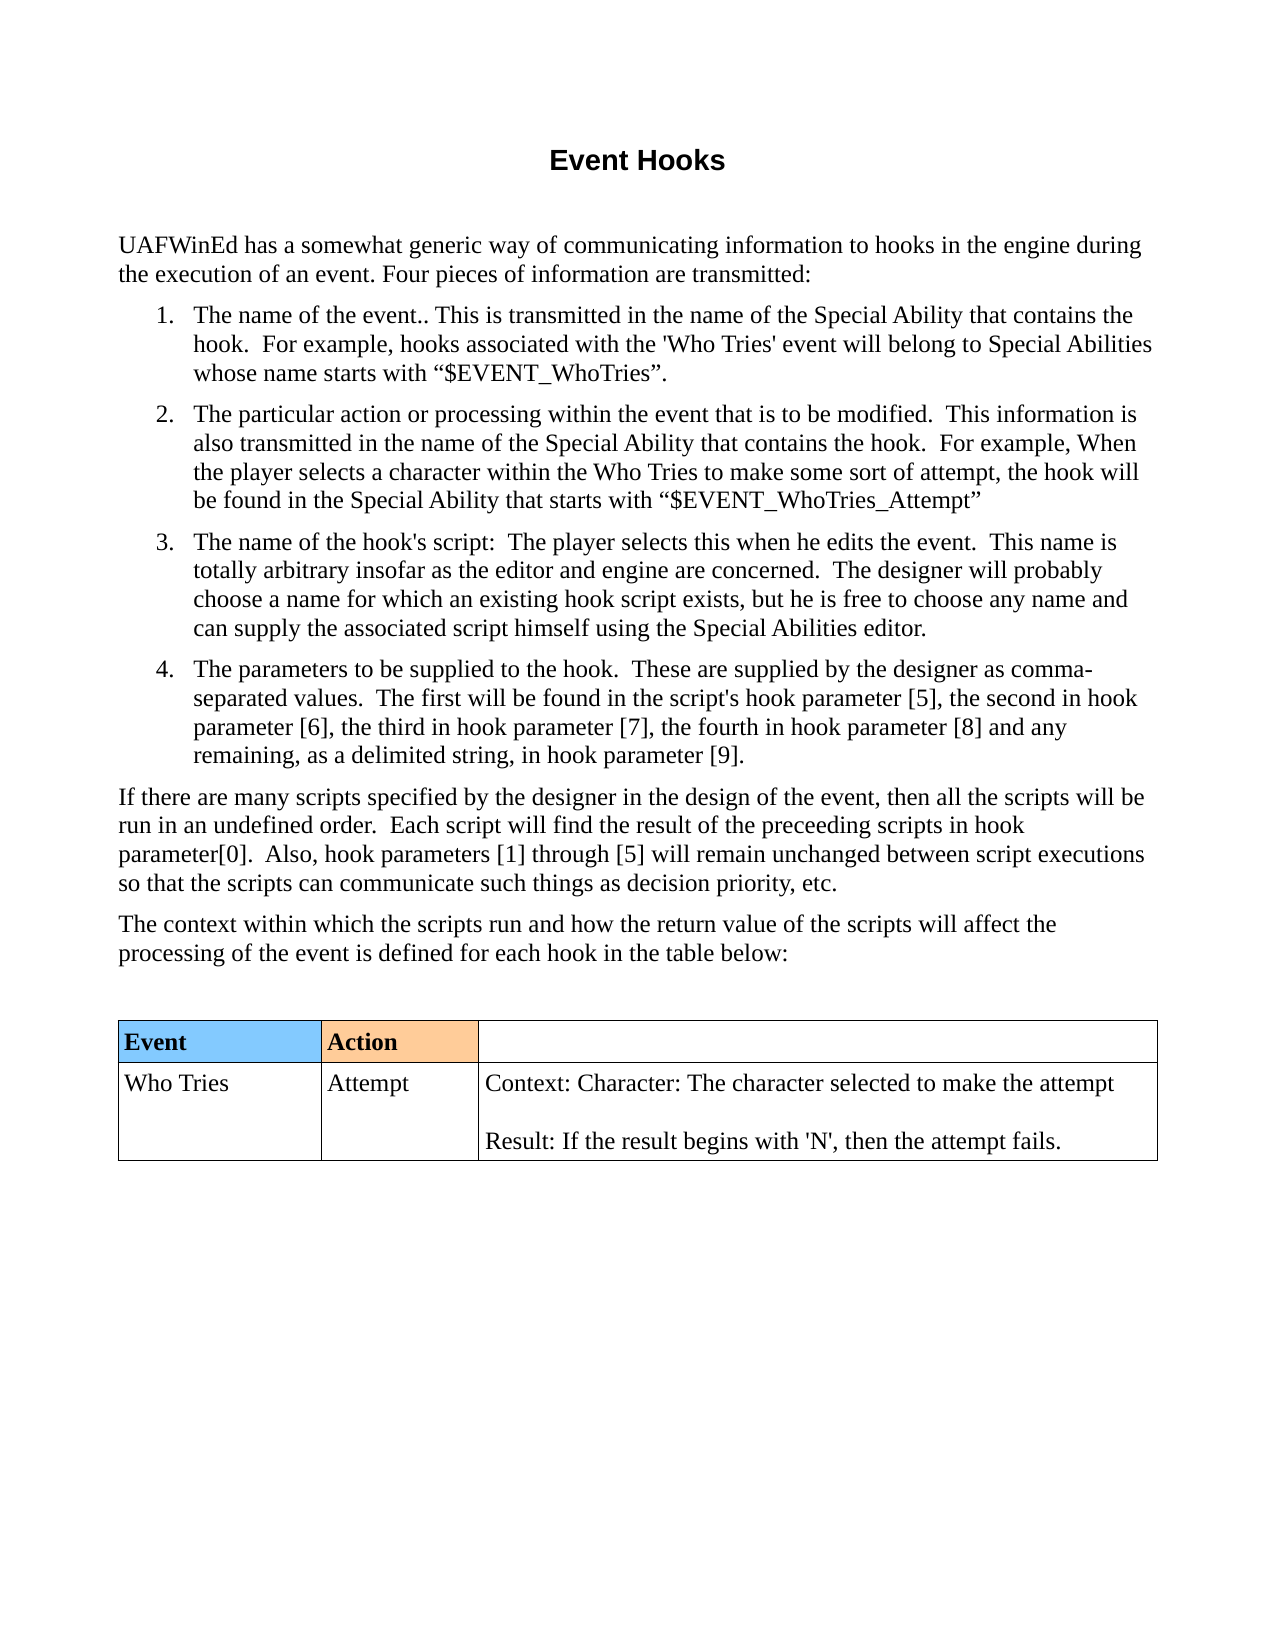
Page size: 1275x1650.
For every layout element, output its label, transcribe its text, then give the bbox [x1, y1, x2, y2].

text The context within which the scripts run and how the return value of the scripts will affect the processing of the event is defined for each hook in the table below: [118, 909, 1157, 967]
list The parameters to be supplied to the hook. These are supplied by the designer as comma-separated values. The first will be found in the script's hook parameter [5], the second in hook parameter [6], the third in hook parameter [7], the fourth in hook parameter [8] and any remaining, as a delimited string, in hook parameter [9]. [156, 654, 1157, 769]
text If there are many scripts specified by the designer in the design of the event, then all the scripts will be run in an undefined order. Each script will find the result of the preceeding scripts in hook parameter[0]. Also, hook parameters [1] through [5] will remain unchanged between script executions so that the scripts can communicate such things as decision priority, etc. [118, 782, 1157, 897]
table_cell Who Tries [119, 1063, 321, 1160]
table_cell Attempt [322, 1063, 478, 1160]
list The name of the hook's script: The player selects this when he edits the event. This name is totally arbitrary insofar as the editor and engine are concerned. The designer will probably choose a name for which an existing hook script exists, but he is free to choose any name and can supply the associated script himself using the Special Abilities editor. [156, 527, 1157, 642]
table_header Event [119, 1021, 321, 1062]
text UAFWinEd has a somewhat generic way of communicating information to hooks in the engine during the execution of an event. Four pieces of information are transmitted: [118, 230, 1157, 288]
subtitle Event Hooks [118, 143, 1157, 177]
list The name of the event.. This is transmitted in the name of the Special Ability that contains the hook. For example, hooks associated with the 'Who Tries' event will belong to Special Abilities whose name starts with “$EVENT_WhoTries”. [156, 300, 1157, 387]
table_cell Context: Character: The character selected to make the attempt Result: If the result begins with 'N', then the attempt fails. [479, 1063, 1157, 1160]
table_header [479, 1021, 1157, 1062]
list The particular action or processing within the event that is to be modified. This information is also transmitted in the name of the Special Ability that contains the hook. For example, When the player selects a character within the Who Tries to make some sort of attempt, the hook will be found in the Special Ability that starts with “$EVENT_WhoTries_Attempt” [156, 399, 1157, 514]
table_header Action [322, 1021, 478, 1062]
